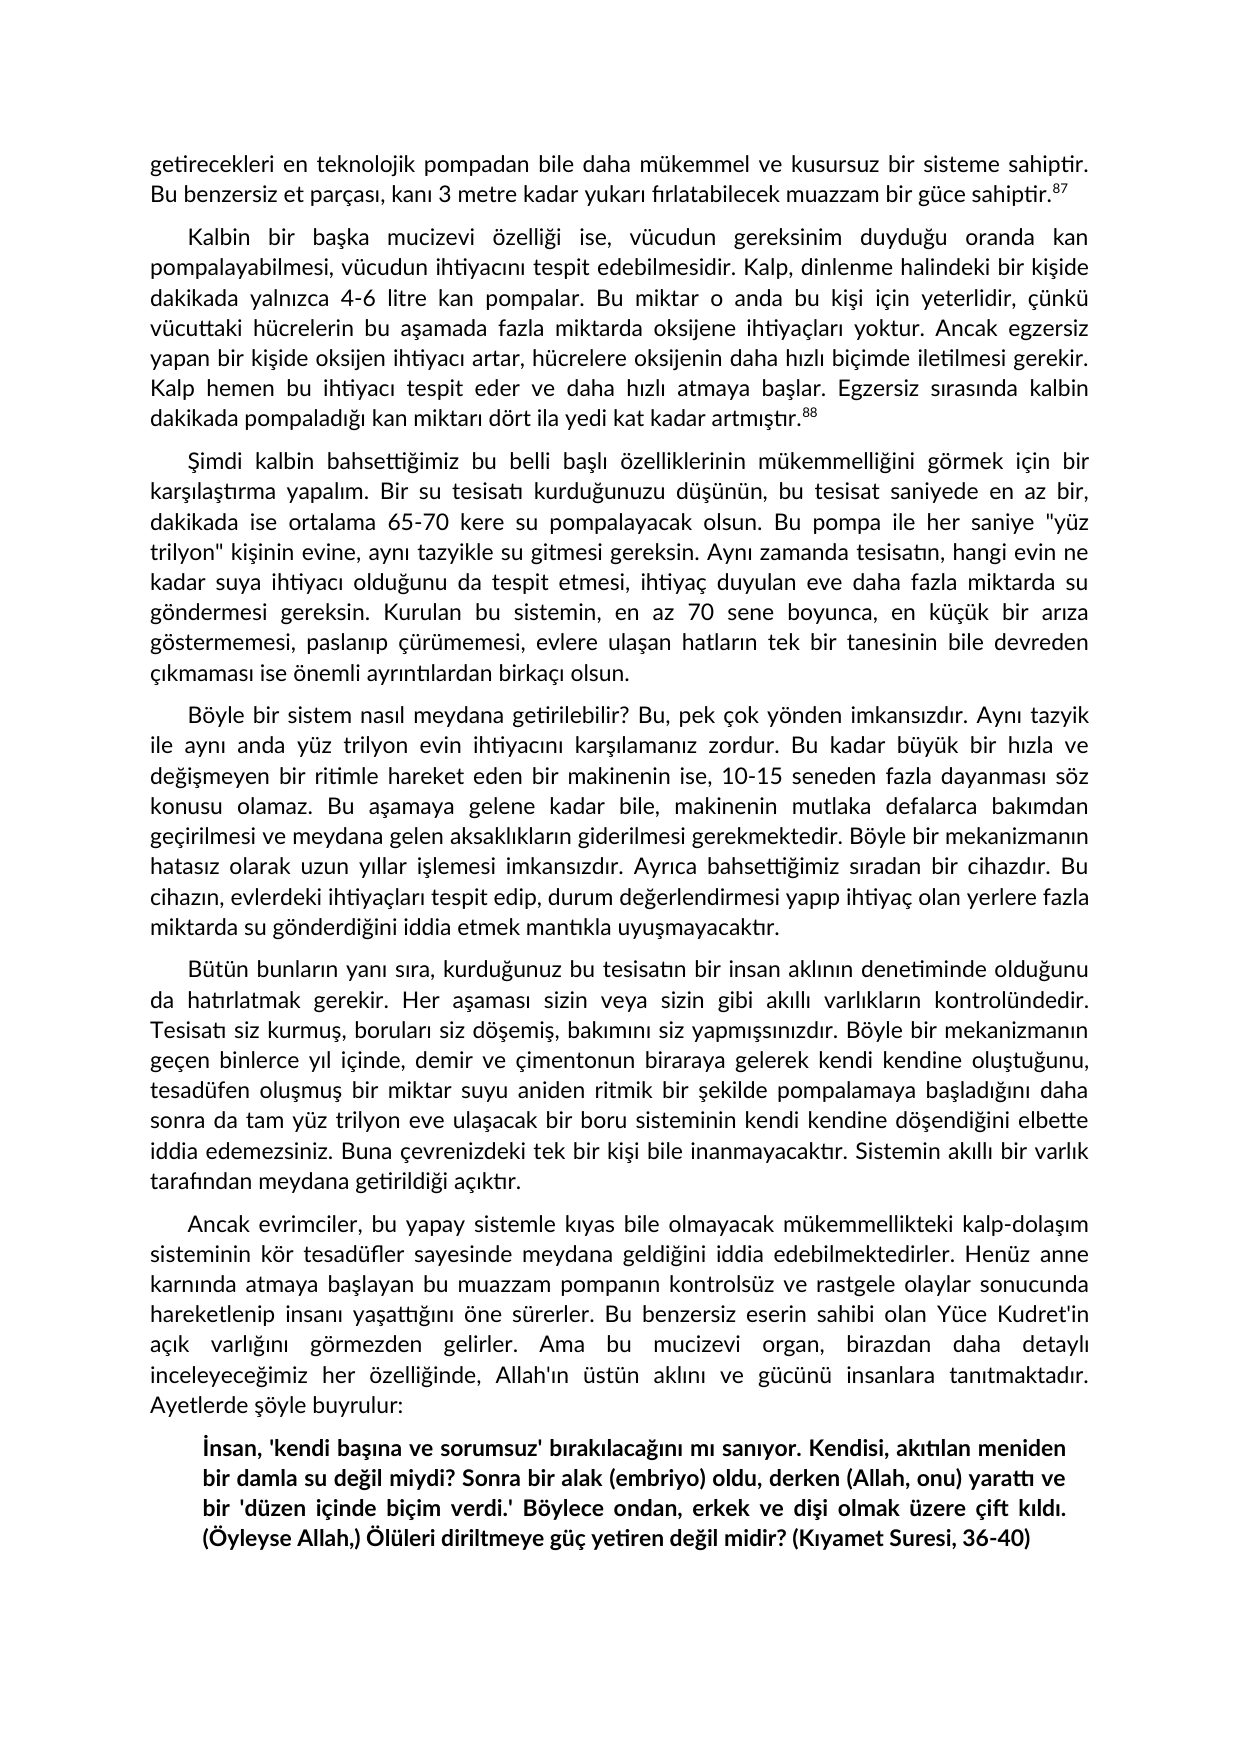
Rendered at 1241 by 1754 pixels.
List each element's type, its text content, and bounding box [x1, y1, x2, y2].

text Bütün bunların yanı sıra, kurduğunuz bu tesisatın bir insan aklının denetiminde olduğunu da hatırlatmak gerekir. Her aşaması sizin veya sizin gibi akıllı varlıkların kontrolündedir. Tesisatı siz kurmuş, boruları siz döşemiş, bakımını siz yapmışsınızdır. Böyle bir mekanizmanın geçen binlerce yıl içinde, demir ve çimentonun biraraya gelerek kendi kendine oluştuğunu, tesadüfen oluşmuş bir miktar suyu aniden ritmik bir şekilde pompalamaya başladığını daha sonra da tam yüz trilyon eve ulaşacak bir boru sisteminin kendi kendine döşendiğini elbette iddia edemezsiniz. Buna çevrenizdeki tek bir kişi bile inanmayacaktır. Sistemin akıllı bir varlık tarafından meydana getirildiği açıktır. [150, 955, 1090, 1194]
text Kalbin bir başka mucizevi özelliği ise, vücudun gereksinim duyduğu oranda kan pompalayabilmesi, vücudun ihtiyacını tespit edebilmesidir. Kalp, dinlenme halindeki bir kişide dakikada yalnızca 4-6 litre kan pompalar. Bu miktar o anda bu kişi için yeterlidir, çünkü vücuttaki hücrelerin bu aşamada fazla miktarda oksijene ihtiyaçları yoktur. Ancak egzersiz yapan bir kişide oksijen ihtiyacı artar, hücrelere oksijenin daha hızlı biçimde iletilmesi gerekir. Kalp hemen bu ihtiyacı tespit eder ve daha hızlı atmaya başlar. Egzersiz sırasında kalbin dakikada pompaladığı kan miktarı dört ila yedi kat kadar artmıştır.88 [150, 223, 1090, 432]
text İnsan, 'kendi başına ve sorumsuz' bırakılacağını mı sanıyor. Kendisi, akıtılan meniden bir damla su değil miydi? Sonra bir alak (embriyo) oldu, derken (Allah, onu) yarattı ve bir 'düzen içinde biçim verdi.' Böylece ondan, erkek ve dişi olmak üzere çift kıldı. (Öyleyse Allah,) Ölüleri diriltmeye güç yetiren değil midir? (Kıyamet Suresi, 36-40) [202, 1433, 1068, 1551]
text Böyle bir sistem nasıl meydana getirilebilir? Bu, pek çok yönden imkansızdır. Aynı tazyik ile aynı anda yüz trilyon evin ihtiyacını karşılamanız zordur. Bu kadar büyük bir hızla ve değişmeyen bir ritimle hareket eden bir makinenin ise, 10-15 seneden fazla dayanması söz konusu olamaz. Bu aşamaya gelene kadar bile, makinenin mutlaka defalarca bakımdan geçirilmesi ve meydana gelen aksaklıkların giderilmesi gerekmektedir. Böyle bir mekanizmanın hatasız olarak uzun yıllar işlemesi imkansızdır. Ayrıca bahsettiğimiz sıradan bir cihazdır. Bu cihazın, evlerdeki ihtiyaçları tespit edip, durum değerlendirmesi yapıp ihtiyaç olan yerlere fazla miktarda su gönderdiğini iddia etmek mantıkla uyuşmayacaktır. [150, 701, 1090, 940]
text Ancak evrimciler, bu yapay sistemle kıyas bile olmayacak mükemmellikteki kalp-dolaşım sisteminin kör tesadüfler sayesinde meydana geldiğini iddia edebilmektedirler. Henüz anne karnında atmaya başlayan bu muazzam pompanın kontrolsüz ve rastgele olaylar sonucunda hareketlenip insanı yaşattığını öne sürerler. Bu benzersiz eserin sahibi olan Yüce Kudret'in açık varlığını görmezden gelirler. Ama bu mucizevi organ, birazdan daha detaylı inceleyeceğimiz her özelliğinde, Allah'ın üstün aklını ve gücünü insanlara tanıtmaktadır. Ayetlerde şöyle buyrulur: [150, 1209, 1090, 1418]
text getirecekleri en teknolojik pompadan bile daha mükemmel ve kusursuz bir sisteme sahiptir. Bu benzersiz et parçası, kanı 3 metre kadar yukarı fırlatabilecek muazzam bir güce sahiptir.87 [150, 150, 1090, 208]
text Şimdi kalbin bahsettiğimiz bu belli başlı özelliklerinin mükemmelliğini görmek için bir karşılaştırma yapalım. Bir su tesisatı kurduğunuzu düşünün, bu tesisat saniyede en az bir, dakikada ise ortalama 65-70 kere su pompalayacak olsun. Bu pompa ile her saniye "yüz trilyon" kişinin evine, aynı tazyikle su gitmesi gereksin. Aynı zamanda tesisatın, hangi evin ne kadar suya ihtiyacı olduğunu da tespit etmesi, ihtiyaç duyulan eve daha fazla miktarda su göndermesi gereksin. Kurulan bu sistemin, en az 70 sene boyunca, en küçük bir arıza göstermemesi, paslanıp çürümemesi, evlere ulaşan hatların tek bir tanesinin bile devreden çıkmaması ise önemli ayrıntılardan birkaçı olsun. [150, 447, 1090, 686]
